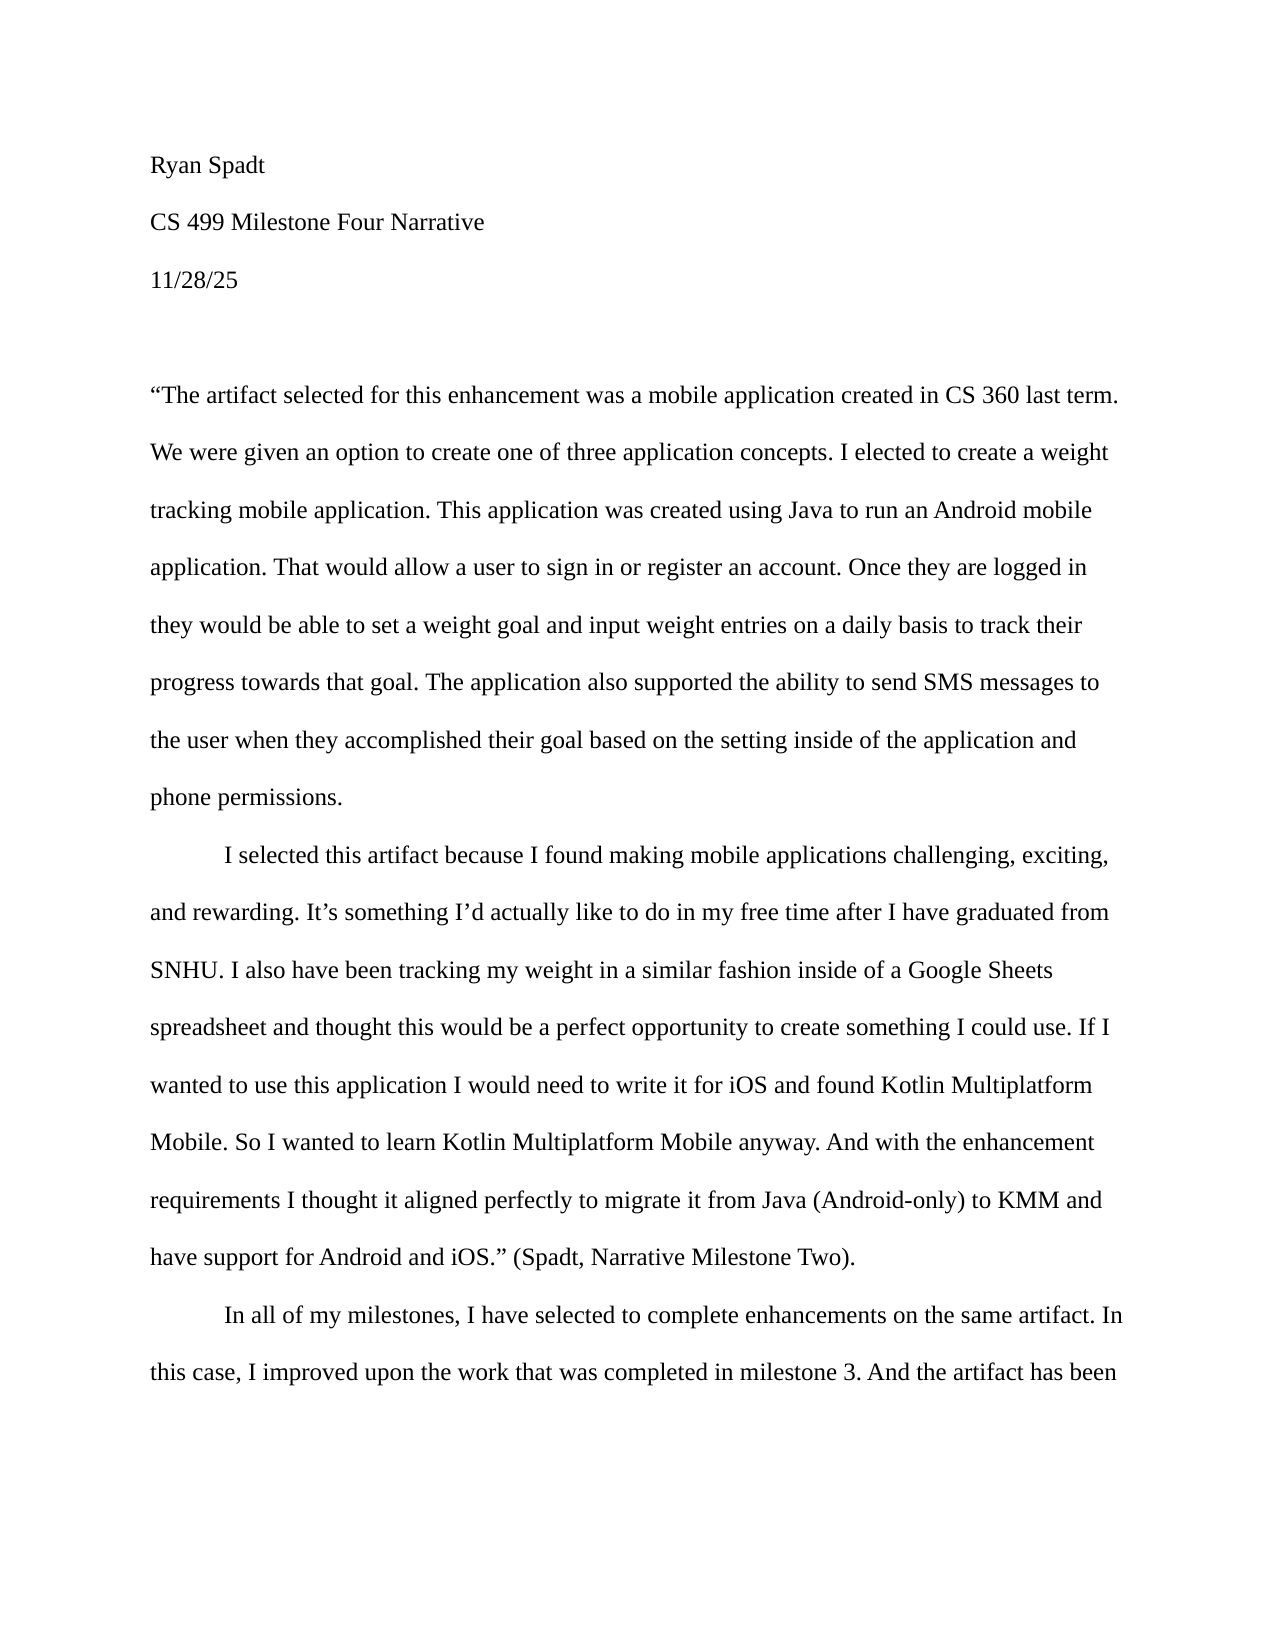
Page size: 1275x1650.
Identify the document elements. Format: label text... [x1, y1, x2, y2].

text I selected this artifact because I found making mobile applications challenging, exciting, and rewarding. It’s something I’d actually like to do in my free time after I have graduated from SNHU. I also have been tracking my weight in a similar fashion inside of a Google Sheets spreadsheet and thought this would be a perfect opportunity to create something I could use. If I wanted to use this application I would need to write it for iOS and found Kotlin Multiplatform Mobile. So I wanted to learn Kotlin Multiplatform Mobile anyway. And with the enhancement requirements I thought it aligned perfectly to migrate it from Java (Android-only) to KMM and have support for Android and iOS.” (Spadt, Narrative Milestone Two). [150, 840, 1125, 1271]
text 11/28/25 [150, 265, 1125, 294]
text “The artifact selected for this enhancement was a mobile application created in CS 360 last term. We were given an option to create one of three application concepts. I elected to create a weight tracking mobile application. This application was created using Java to run an Android mobile application. That would allow a user to sign in or register an account. Once they are logged in they would be able to set a weight goal and input weight entries on a daily basis to track their progress towards that goal. The application also supported the ability to send SMS messages to the user when they accomplished their goal based on the setting inside of the application and phone permissions. [150, 380, 1125, 811]
text Ryan Spadt [150, 150, 1125, 179]
text In all of my milestones, I have selected to complete enhancements on the same artifact. In this case, I improved upon the work that was completed in milestone 3. And the artifact has been [150, 1300, 1125, 1386]
text CS 499 Milestone Four Narrative [150, 207, 1125, 236]
